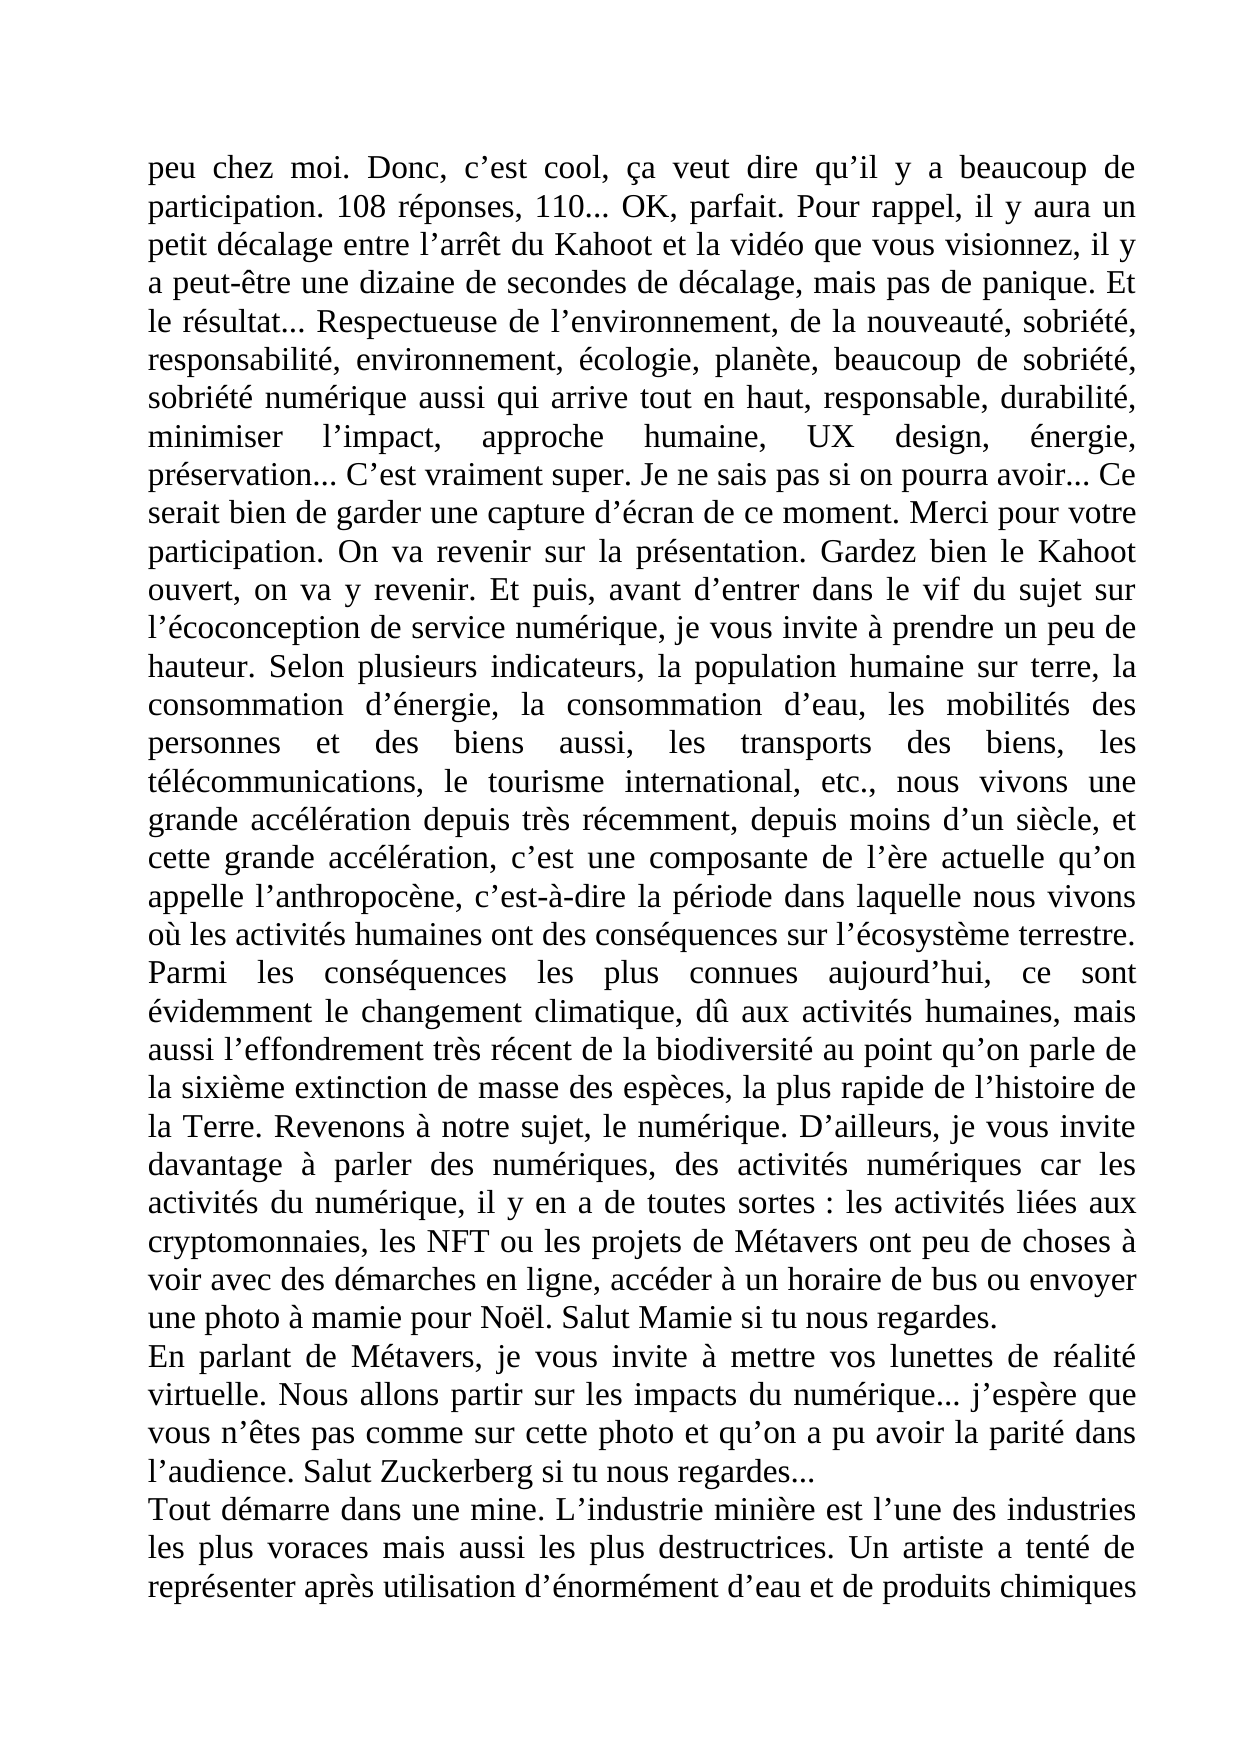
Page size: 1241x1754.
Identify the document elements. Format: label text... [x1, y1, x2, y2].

text Tout démarre dans une mine. L’industrie minière est l’une des industries les plus voraces mais aussi les plus destructrices. Un artiste a tenté de représenter après utilisation d’énormément d’eau et de produits chimiques [148, 1489, 1137, 1604]
text peu chez moi. Donc, c’est cool, ça veut dire qu’il y a beaucoup de participation. 108 réponses, 110... OK, parfait. Pour rappel, il y aura un petit décalage entre l’arrêt du Kahoot et la vidéo que vous visionnez, il y a peut-être une dizaine de secondes de décalage, mais pas de panique. Et le résultat... Respectueuse de l’environnement, de la nouveauté, sobriété, responsabilité, environnement, écologie, planète, beaucoup de sobriété, sobriété numérique aussi qui arrive tout en haut, responsable, durabilité, minimiser l’impact, approche humaine, UX design, énergie, préservation... C’est vraiment super. Je ne sais pas si on pourra avoir... Ce serait bien de garder une capture d’écran de ce moment. Merci pour votre participation. On va revenir sur la présentation. Gardez bien le Kahoot ouvert, on va y revenir. Et puis, avant d’entrer dans le vif du sujet sur l’écoconception de service numérique, je vous invite à prendre un peu de hauteur. Selon plusieurs indicateurs, la population humaine sur terre, la consommation d’énergie, la consommation d’eau, les mobilités des personnes et des biens aussi, les transports des biens, les télécommunications, le tourisme international, etc., nous vivons une grande accélération depuis très récemment, depuis moins d’un siècle, et cette grande accélération, c’est une composante de l’ère actuelle qu’on appelle l’anthropocène, c’est-à-dire la période dans laquelle nous vivons où les activités humaines ont des conséquences sur l’écosystème terrestre. Parmi les conséquences les plus connues aujourd’hui, ce sont évidemment le changement climatique, dû aux activités humaines, mais aussi l’effondrement très récent de la biodiversité au point qu’on parle de la sixième extinction de masse des espèces, la plus rapide de l’histoire de la Terre. Revenons à notre sujet, le numérique. D’ailleurs, je vous invite davantage à parler des numériques, des activités numériques car les activités du numérique, il y en a de toutes sortes : les activités liées aux cryptomonnaies, les NFT ou les projets de Métavers ont peu de choses à voir avec des démarches en ligne, accéder à un horaire de bus ou envoyer une photo à mamie pour Noël. Salut Mamie si tu nous regardes. [148, 148, 1137, 1336]
text En parlant de Métavers, je vous invite à mettre vos lunettes de réalité virtuelle. Nous allons partir sur les impacts du numérique... j’espère que vous n’êtes pas comme sur cette photo et qu’on a pu avoir la parité dans l’audience. Salut Zuckerberg si tu nous regardes... [148, 1336, 1137, 1489]
